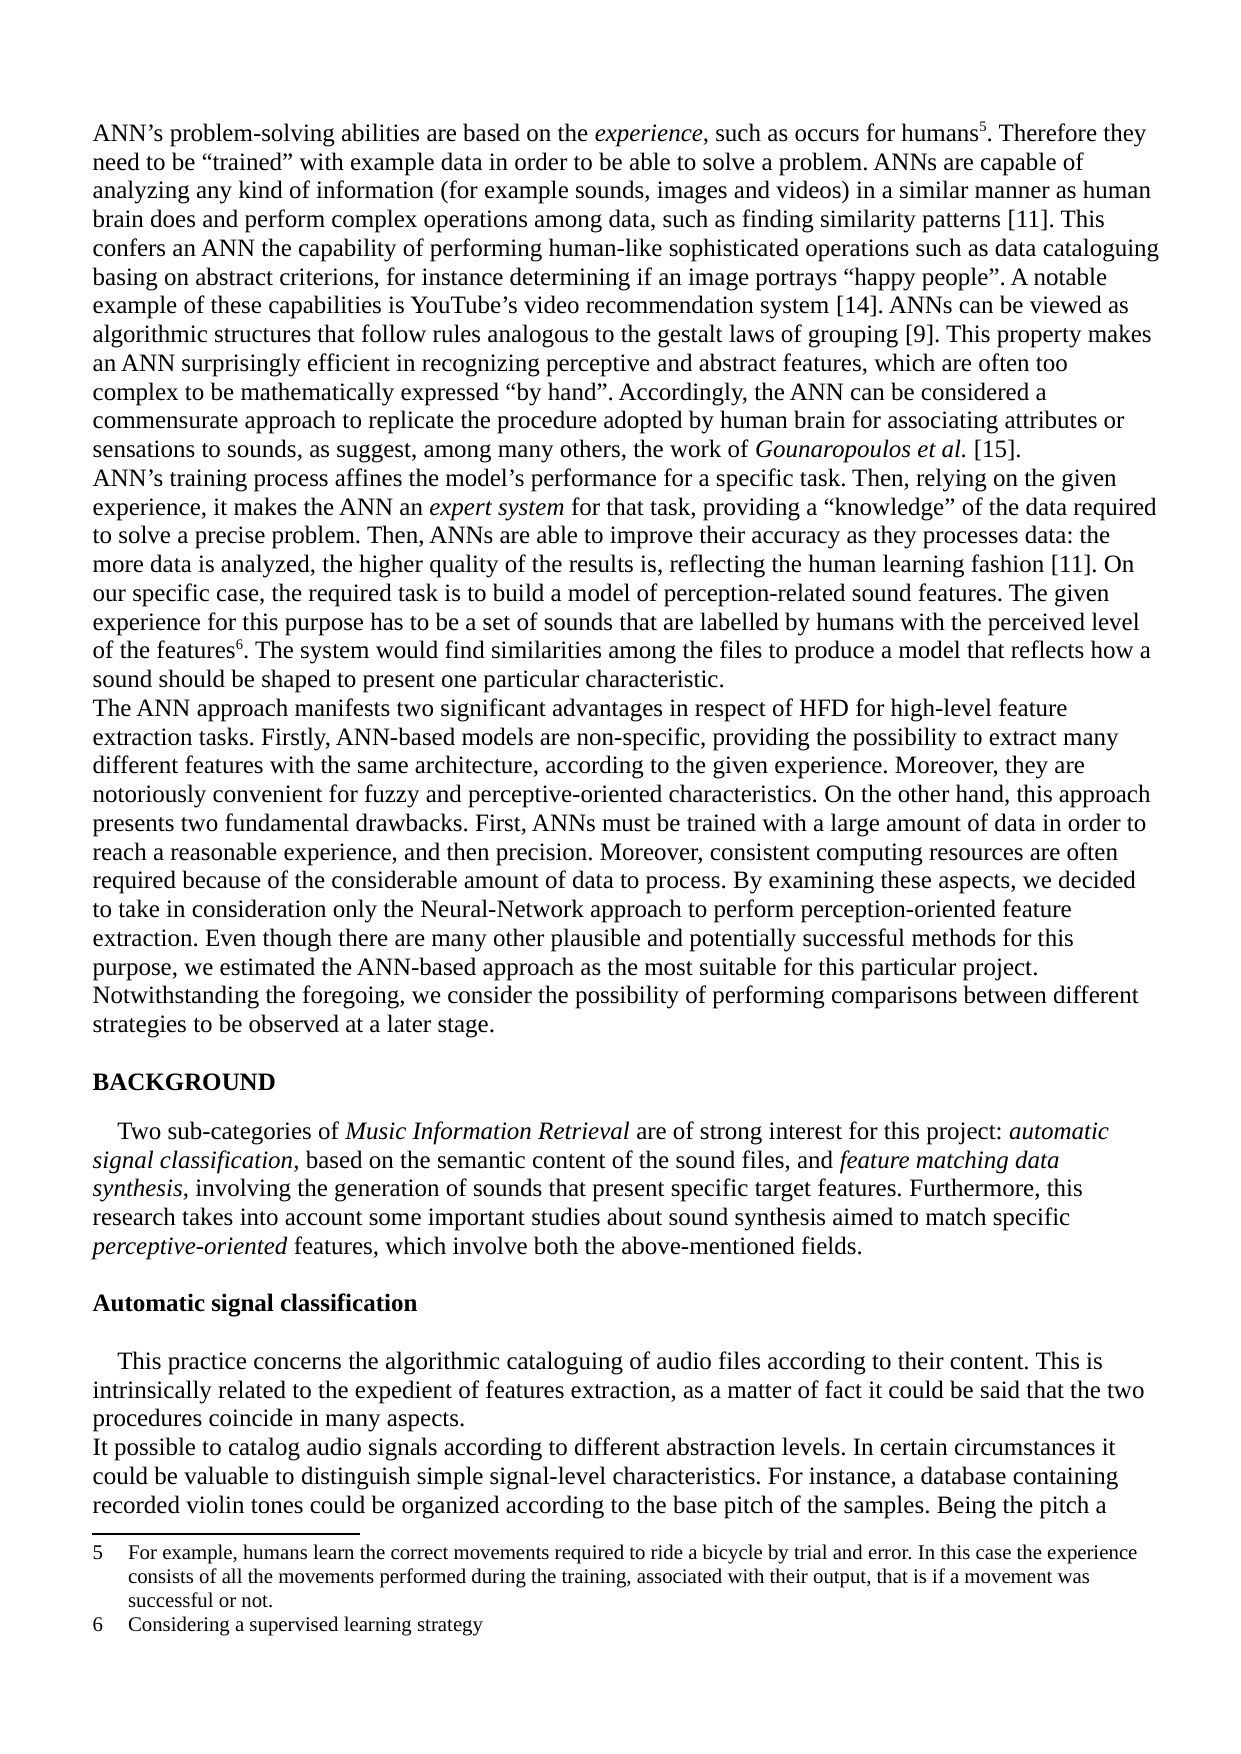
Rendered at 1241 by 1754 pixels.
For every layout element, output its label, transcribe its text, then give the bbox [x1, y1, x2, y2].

text This practice concerns the algorithmic cataloguing of audio files according to their content. This is intrinsically related to the expedient of features extraction, as a matter of fact it could be said that the two procedures coincide in many aspects. [92, 1346, 1160, 1432]
text Automatic signal classification [92, 1288, 1160, 1317]
text Two sub-categories of Music Information Retrieval are of strong interest for this project: automatic signal classification, based on the semantic content of the sound files, and feature matching data synthesis, involving the generation of sounds that present specific target features. Furthermore, this research takes into account some important studies about sound synthesis aimed to match specific perceptive-oriented features, which involve both the above-mentioned fields. [92, 1116, 1160, 1260]
text It possible to catalog audio signals according to different abstraction levels. In certain circumstances it could be valuable to distinguish simple signal-level characteristics. For instance, a database containing recorded violin tones could be organized according to the base pitch of the samples. Being the pitch a [92, 1432, 1160, 1518]
text Considering a supervised learning strategy [92, 1612, 1160, 1636]
text ANN’s training process affines the model’s performance for a specific task. Then, relying on the given experience, it makes the ANN an expert system for that task, providing a “knowledge” of the data required to solve a precise problem. Then, ANNs are able to improve their accuracy as they processes data: the more data is analyzed, the higher quality of the results is, reflecting the human learning fashion [11]. On our specific case, the required task is to build a model of perception-related sound features. The given experience for this purpose has to be a set of sounds that are labelled by humans with the perceived level of the features. The system would find similarities among the files to produce a model that reflects how a sound should be shaped to present one particular characteristic. [92, 463, 1160, 693]
text For example, humans learn the correct movements required to ride a bicycle by trial and error. In this case the experience consists of all the movements performed during the training, associated with their output, that is if a movement was successful or not. [92, 1539, 1160, 1612]
text The ANN approach manifests two significant advantages in respect of HFD for high-level feature extraction tasks. Firstly, ANN-based models are non-specific, providing the possibility to extract many different features with the same architecture, according to the given experience. Moreover, they are notoriously convenient for fuzzy and perceptive-oriented characteristics. On the other hand, this approach presents two fundamental drawbacks. First, ANNs must be trained with a large amount of data in order to reach a reasonable experience, and then precision. Moreover, consistent computing resources are often required because of the considerable amount of data to process. By examining these aspects, we decided to take in consideration only the Neural-Network approach to perform perception-oriented feature extraction. Even though there are many other plausible and potentially successful methods for this purpose, we estimated the ANN-based approach as the most suitable for this particular project. Notwithstanding the foregoing, we consider the possibility of performing comparisons between different strategies to be observed at a later stage. [92, 693, 1160, 1038]
text ANN’s problem-solving abilities are based on the experience, such as occurs for humans. Therefore they need to be “trained” with example data in order to be able to solve a problem. ANNs are capable of analyzing any kind of information (for example sounds, images and videos) in a similar manner as human brain does and perform complex operations among data, such as finding similarity patterns [11]. This confers an ANN the capability of performing human-like sophisticated operations such as data cataloguing basing on abstract criterions, for instance determining if an image portrays “happy people”. A notable example of these capabilities is YouTube’s video recommendation system [14]. ANNs can be viewed as algorithmic structures that follow rules analogous to the gestalt laws of grouping [9]. This property makes an ANN surprisingly efficient in recognizing perceptive and abstract features, which are often too complex to be mathematically expressed “by hand”. Accordingly, the ANN can be considered a commensurate approach to replicate the procedure adopted by human brain for associating attributes or sensations to sounds, as suggest, among many others, the work of Gounaropoulos et al. [15]. [92, 118, 1160, 463]
text BACKGROUND [92, 1067, 1160, 1096]
